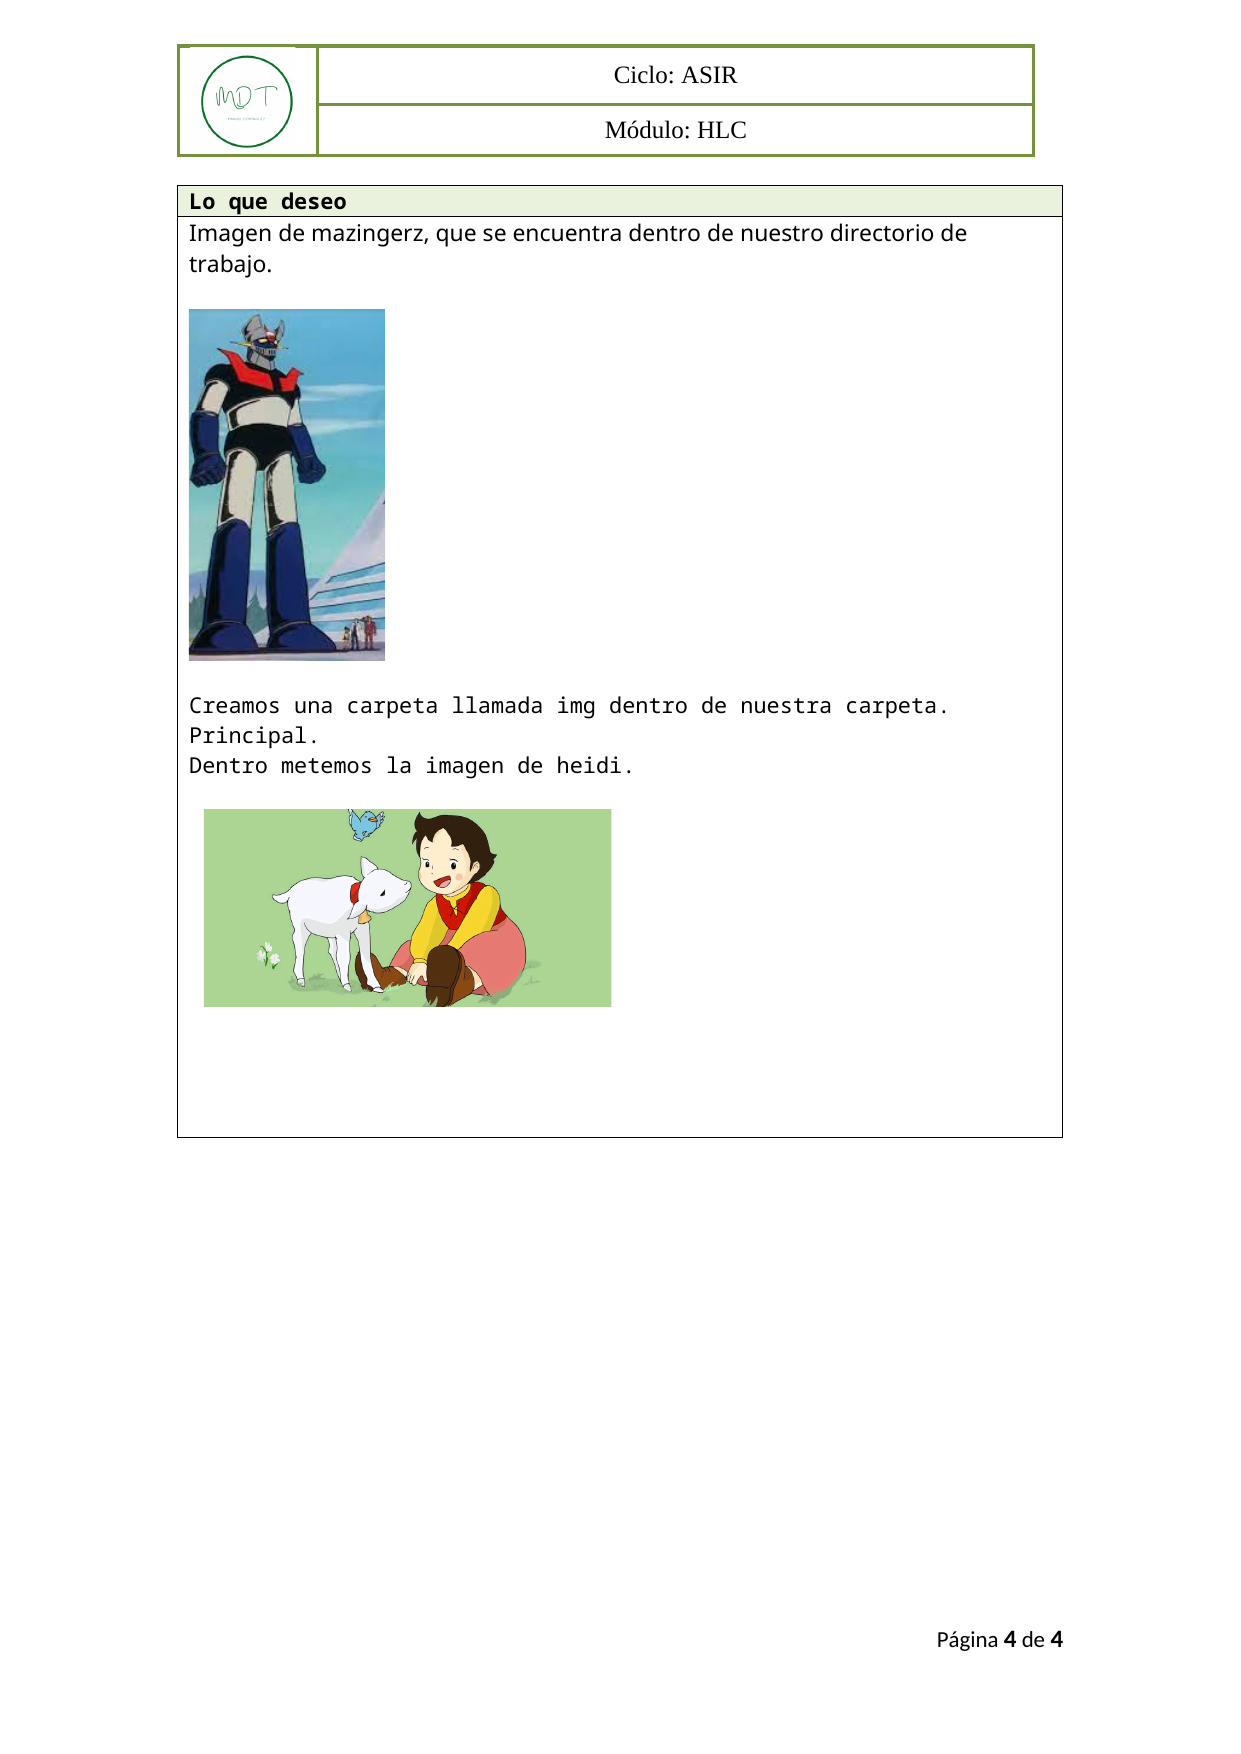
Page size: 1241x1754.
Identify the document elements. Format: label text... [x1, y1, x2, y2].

table_header Lo que deseo [178, 186, 1062, 216]
picture [203, 809, 612, 1007]
table_cell Imagen de mazingerz, que se encuentra dentro de nuestro directorio de trabajo. Creamos una carpeta llamada img dentro de nuestra carpeta. Principal. Dentro metemos la imagen de heidi. [178, 217, 1062, 1137]
picture [188, 308, 386, 661]
picture [190, 47, 296, 154]
